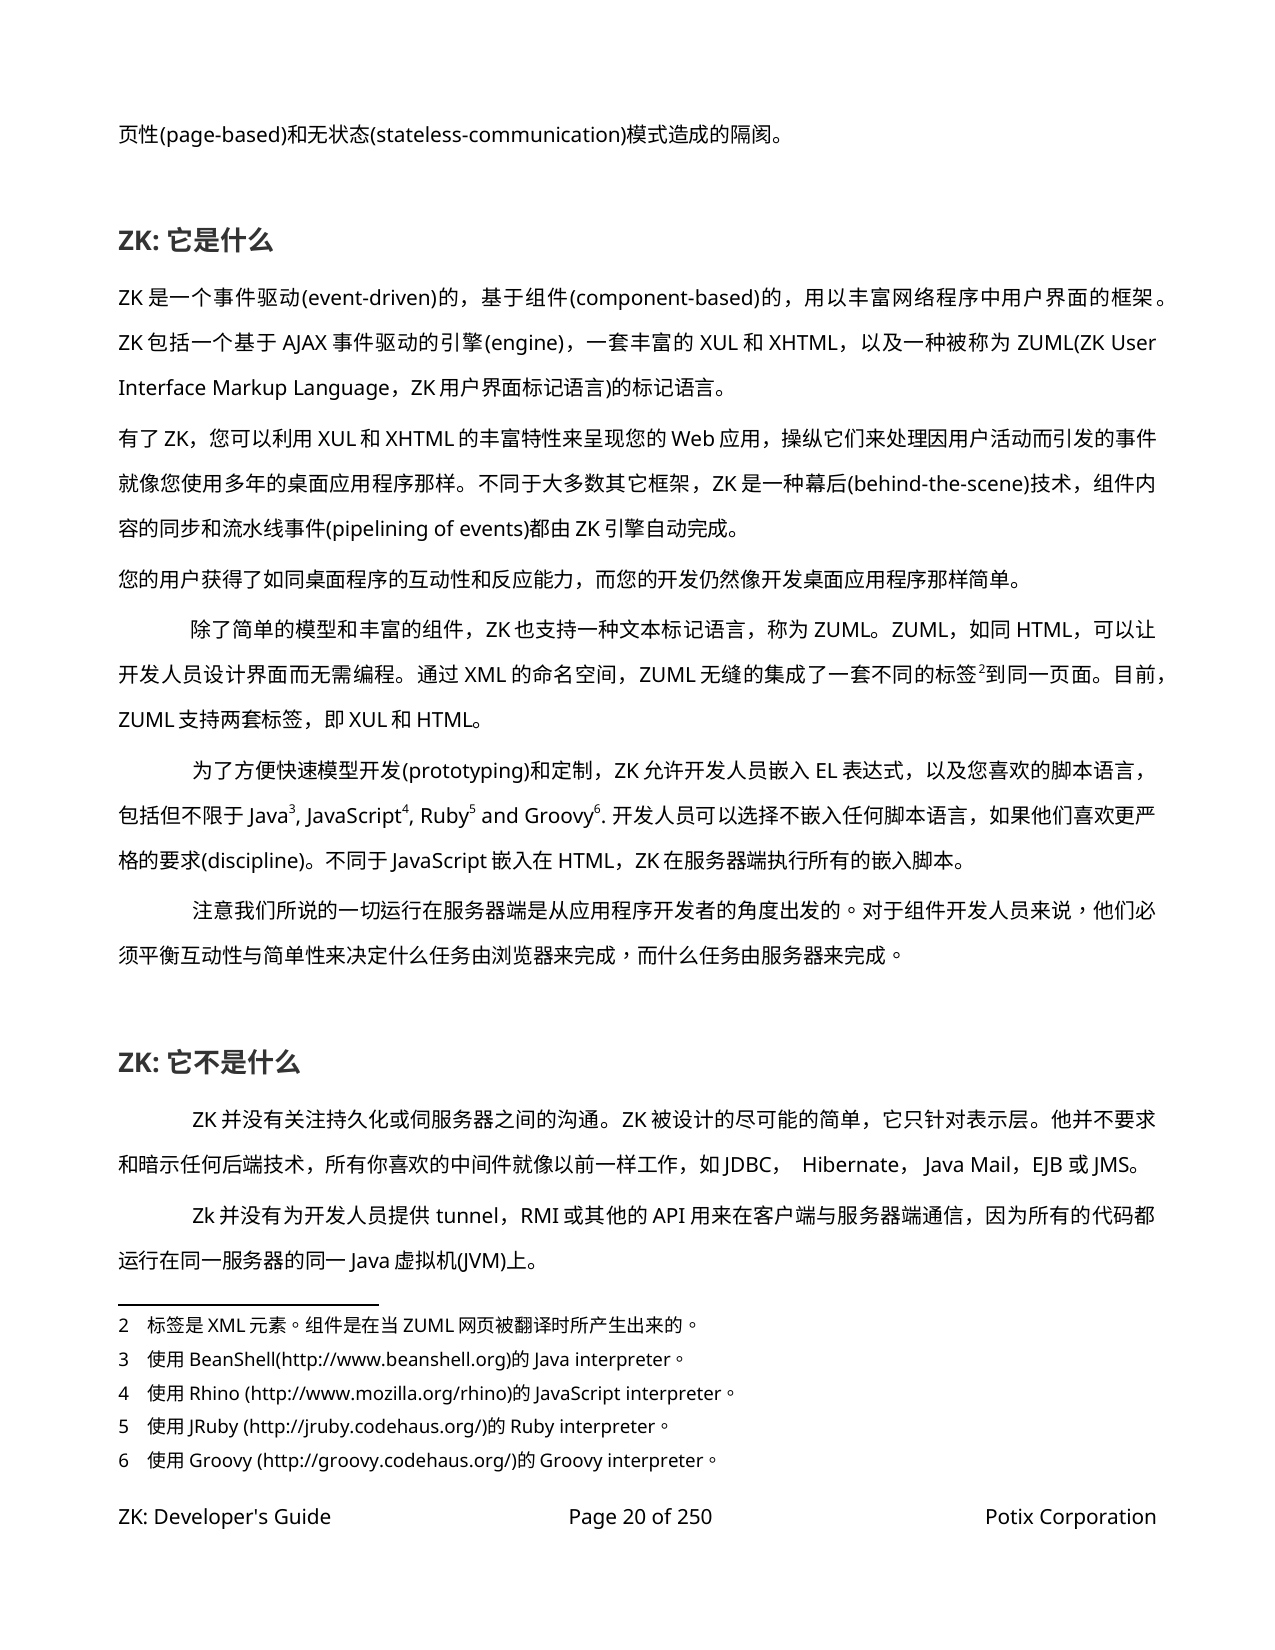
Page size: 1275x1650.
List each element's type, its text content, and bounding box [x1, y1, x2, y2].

text ZK是一个事件驱动(event-driven)的，基于组件(component-based)的，用以丰富网络程序中用户界面的框架。ZK包括一个基于AJAX事件驱动的引擎(engine)，一套丰富的XUL和XHTML，以及一种被称为ZUML(ZK User Interface Markup Language，ZK用户界面标记语言)的标记语言。 [118, 282, 1157, 402]
text 有了ZK，您可以利用XUL和XHTML的丰富特性来呈现您的Web应用，操纵它们来处理因用户活动而引发的事件，就像您使用多年的桌面应用程序那样。不同于大多数其它框架，ZK是一种幕后(behind-the-scene)技术，组件内容的同步和流水线事件(pipelining of events)都由ZK引擎自动完成。 [118, 422, 1157, 542]
text 标签是XML元素。组件是在当ZUML网页被翻译时所产生出来的。 [118, 1311, 1157, 1338]
text 您的用户获得了如同桌面程序的互动性和反应能力，而您的开发仍然像开发桌面应用程序那样简单。 [118, 563, 1157, 593]
text 使用Rhino (http://www.mozilla.org/rhino)的JavaScript interpreter。 [118, 1378, 1157, 1406]
text 为了方便快速模型开发(prototyping)和定制，ZK允许开发人员嵌入EL表达式，以及您喜欢的脚本语言，包括但不限于 Java, JavaScript, Ruby and Groovy. 开发人员可以选择不嵌入任何脚本语言，如果他们喜欢更严格的要求(discipline)。不同于JavaScript嵌入在HTML，ZK在服务器端执行所有的嵌入脚本。 [118, 754, 1157, 874]
subtitle ZK: 它是什么 [118, 219, 1157, 258]
subtitle ZK: 它不是什么 [118, 1041, 1157, 1080]
text 使用JRuby (http://jruby.codehaus.org/)的Ruby interpreter。 [118, 1412, 1157, 1439]
text ZK并没有关注持久化或伺服务器之间的沟通。ZK被设计的尽可能的简单，它只针对表示层。他并不要求和暗示任何后端技术，所有你喜欢的中间件就像以前一样工作，如JDBC， Hibernate， Java Mail，EJB 或 JMS。 [118, 1104, 1157, 1179]
text Zk并没有为开发人员提供tunnel，RMI或其他的API用来在客户端与服务器端通信，因为所有的代码都运行在同一服务器的同一Java虚拟机(JVM)上。 [118, 1199, 1157, 1274]
text 注意我们所说的一切运行在服务器端是从应用程序开发者的角度出发的。对于组件开发人员来说，他们必须平衡互动性与简单性来决定什么任务由浏览器来完成，而什么任务由服务器来完成。 [118, 895, 1157, 970]
text 使用Groovy (http://groovy.codehaus.org/)的Groovy interpreter。 [118, 1446, 1157, 1473]
text 使用BeanShell(http://www.beanshell.org)的Java interpreter。 [118, 1345, 1157, 1372]
text 页性(page-based)和无状态(stateless-communication)模式造成的隔阂。 [118, 118, 1157, 148]
text 除了简单的模型和丰富的组件，ZK也支持一种文本标记语言，称为ZUML。ZUML，如同HTML，可以让开发人员设计界面而无需编程。通过XML的命名空间，ZUML无缝的集成了一套不同的标签到同一页面。目前，ZUML支持两套标签，即XUL和HTML。 [118, 614, 1157, 734]
